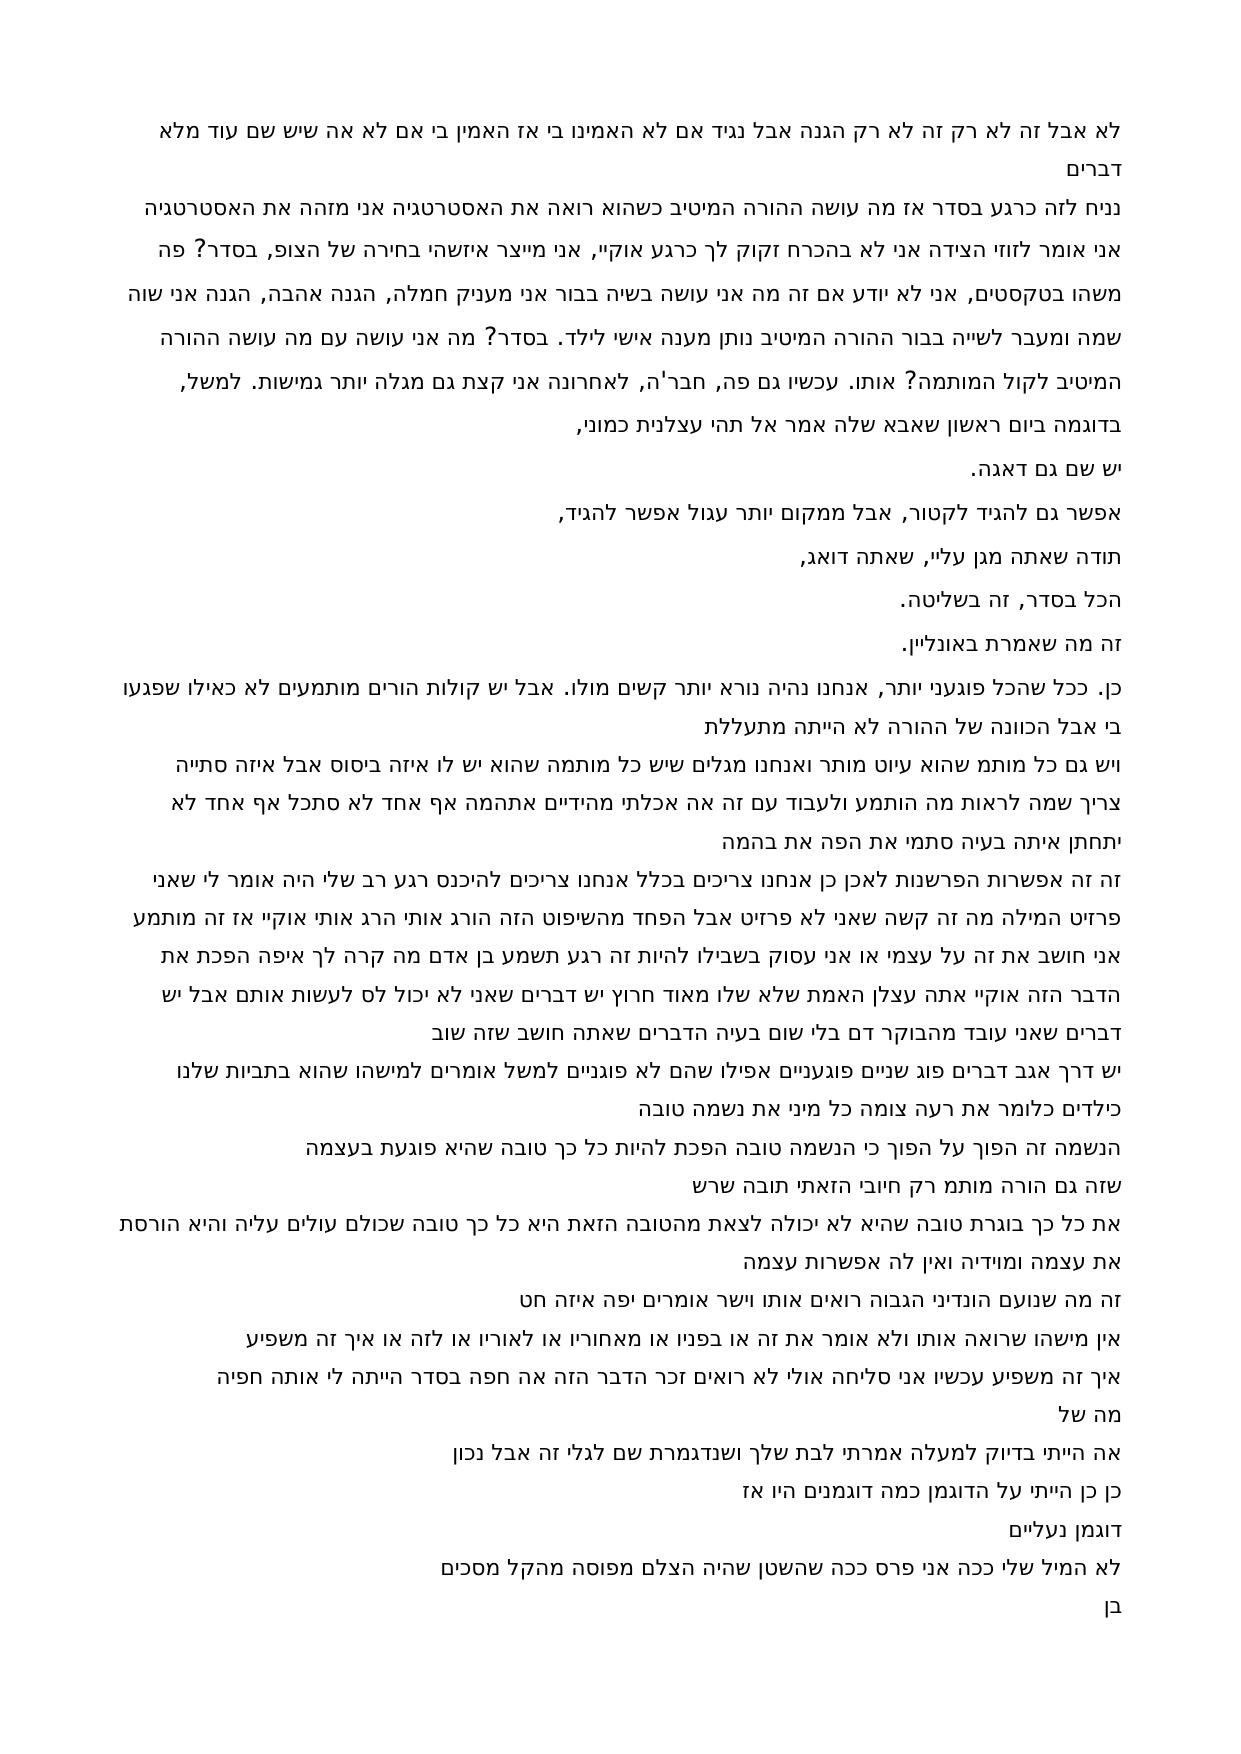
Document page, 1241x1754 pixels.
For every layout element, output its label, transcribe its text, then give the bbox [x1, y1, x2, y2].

text לא אבל זה לא רק זה לא רק הגנה אבל נגיד אם לא האמינו בי אז האמין בי אם לא אה שיש שם עוד מלא דברים [118, 118, 1122, 182]
text איך זה משפיע עכשיו אני סליחה אולי לא רואים זכר הדבר הזה אה חפה בסדר הייתה לי אותה חפיה [118, 1364, 1122, 1389]
text ויש גם כל מותמ שהוא עיוט מותר ואנחנו מגלים שיש כל מותמה שהוא יש לו איזה ביסוס אבל איזה סתייה [118, 752, 1122, 778]
text את כל כך בוגרת טובה שהיא לא יכולה לצאת מהטובה הזאת היא כל כך טובה שכולם עולים עליה והיא הורסת את עצמה ומוידיה ואין לה אפשרות עצמה [118, 1211, 1122, 1275]
text אין מישהו שרואה אותו ולא אומר את זה או בפניו או מאחוריו או לאוריו או לזה או איך זה משפיע [118, 1326, 1122, 1351]
text יש דרך אגב דברים פוג שניים פוגעניים אפילו שהם לא פוגניים למשל אומרים למישהו שהוא בתביות שלנו כילדים כלומר את רעה צומה כל מיני את נשמה טובה [118, 1058, 1122, 1122]
text דוגמן נעליים [118, 1517, 1122, 1542]
text הנשמה זה הפוך על הפוך כי הנשמה טובה הפכת להיות כל כך טובה שהיא פוגעת בעצמה [118, 1134, 1122, 1160]
text אה הייתי בדיוק למעלה אמרתי לבת שלך ושנדגמרת שם לגלי זה אבל נכון [118, 1440, 1122, 1466]
text תודה שאתה מגן עליי, שאתה דואג, [118, 541, 1122, 570]
text כן. ככל שהכל פוגעני יותר, אנחנו נהיה נורא יותר קשים מולו. אבל יש קולות הורים מותמעים לא כאילו שפגעו בי אבל הכוונה של ההורה לא הייתה מתעללת [118, 672, 1122, 739]
text הכל בסדר, זה בשליטה. [118, 585, 1122, 614]
text נניח לזה כרגע בסדר אז מה עושה ההורה המיטיב כשהוא רואה את האסטרטגיה אני מזהה את האסטרטגיה אני אומר לזוזי הצידה אני לא בהכרח זקוק לך כרגע אוקיי, אני מייצר איזשהי בחירה של הצופ, בסדר? פה משהו בטקסטים, אני לא יודע אם זה מה אני עושה בשיה בבור אני מעניק חמלה, הגנה אהבה, הגנה אני שוה שמה ומעבר לשייה בבור ההורה המיטיב נותן מענה אישי לילד. בסדר? מה אני עושה עם מה עושה ההורה המיטיב לקול המותמה? אותו. עכשיו גם פה, חבר'ה, לאחרונה אני קצת גם מגלה יותר גמישות. למשל, בדוגמה ביום ראשון שאבא שלה אמר אל תהי עצלנית כמוני, [118, 194, 1122, 439]
text מה של [118, 1402, 1122, 1428]
text לא המיל שלי ככה אני פרס ככה שהשטן שהיה הצלם מפוסה מהקל מסכים [118, 1555, 1122, 1581]
text בן [118, 1593, 1122, 1619]
text זה מה שנועם הונדיני הגבוה רואים אותו וישר אומרים יפה איזה חט [118, 1287, 1122, 1313]
text אפשר גם להגיד לקטור, אבל ממקום יותר עגול אפשר להגיד, [118, 497, 1122, 526]
text צריך שמה לראות מה הותמע ולעבוד עם זה אה אכלתי מהידיים אתהמה אף אחד לא סתכל אף אחד לא יתחתן איתה בעיה סתמי את הפה את בהמה [118, 791, 1122, 854]
text כן כן הייתי על הדוגמן כמה דוגמנים היו אז [118, 1479, 1122, 1504]
text שזה גם הורה מותמ רק חיובי הזאתי תובה שרש [118, 1173, 1122, 1198]
text זה זה אפשרות הפרשנות לאכן כן אנחנו צריכים בכלל אנחנו צריכים להיכנס רגע רב שלי היה אומר לי שאני פרזיט המילה מה זה קשה שאני לא פרזיט אבל הפחד מהשיפוט הזה הורג אותי הרג אותי אוקיי אז זה מותמע אני חושב את זה על עצמי או אני עסוק בשבילו להיות זה רגע תשמע בן אדם מה קרה לך איפה הפכת את הדבר הזה אוקיי אתה עצלן האמת שלא שלו מאוד חרוץ יש דברים שאני לא יכול לס לעשות אותם אבל יש דברים שאני עובד מהבוקר דם בלי שום בעיה הדברים שאתה חושב שזה שוב [118, 867, 1122, 1045]
text יש שם גם דאגה. [118, 453, 1122, 483]
text זה מה שאמרת באונליין. [118, 628, 1122, 658]
